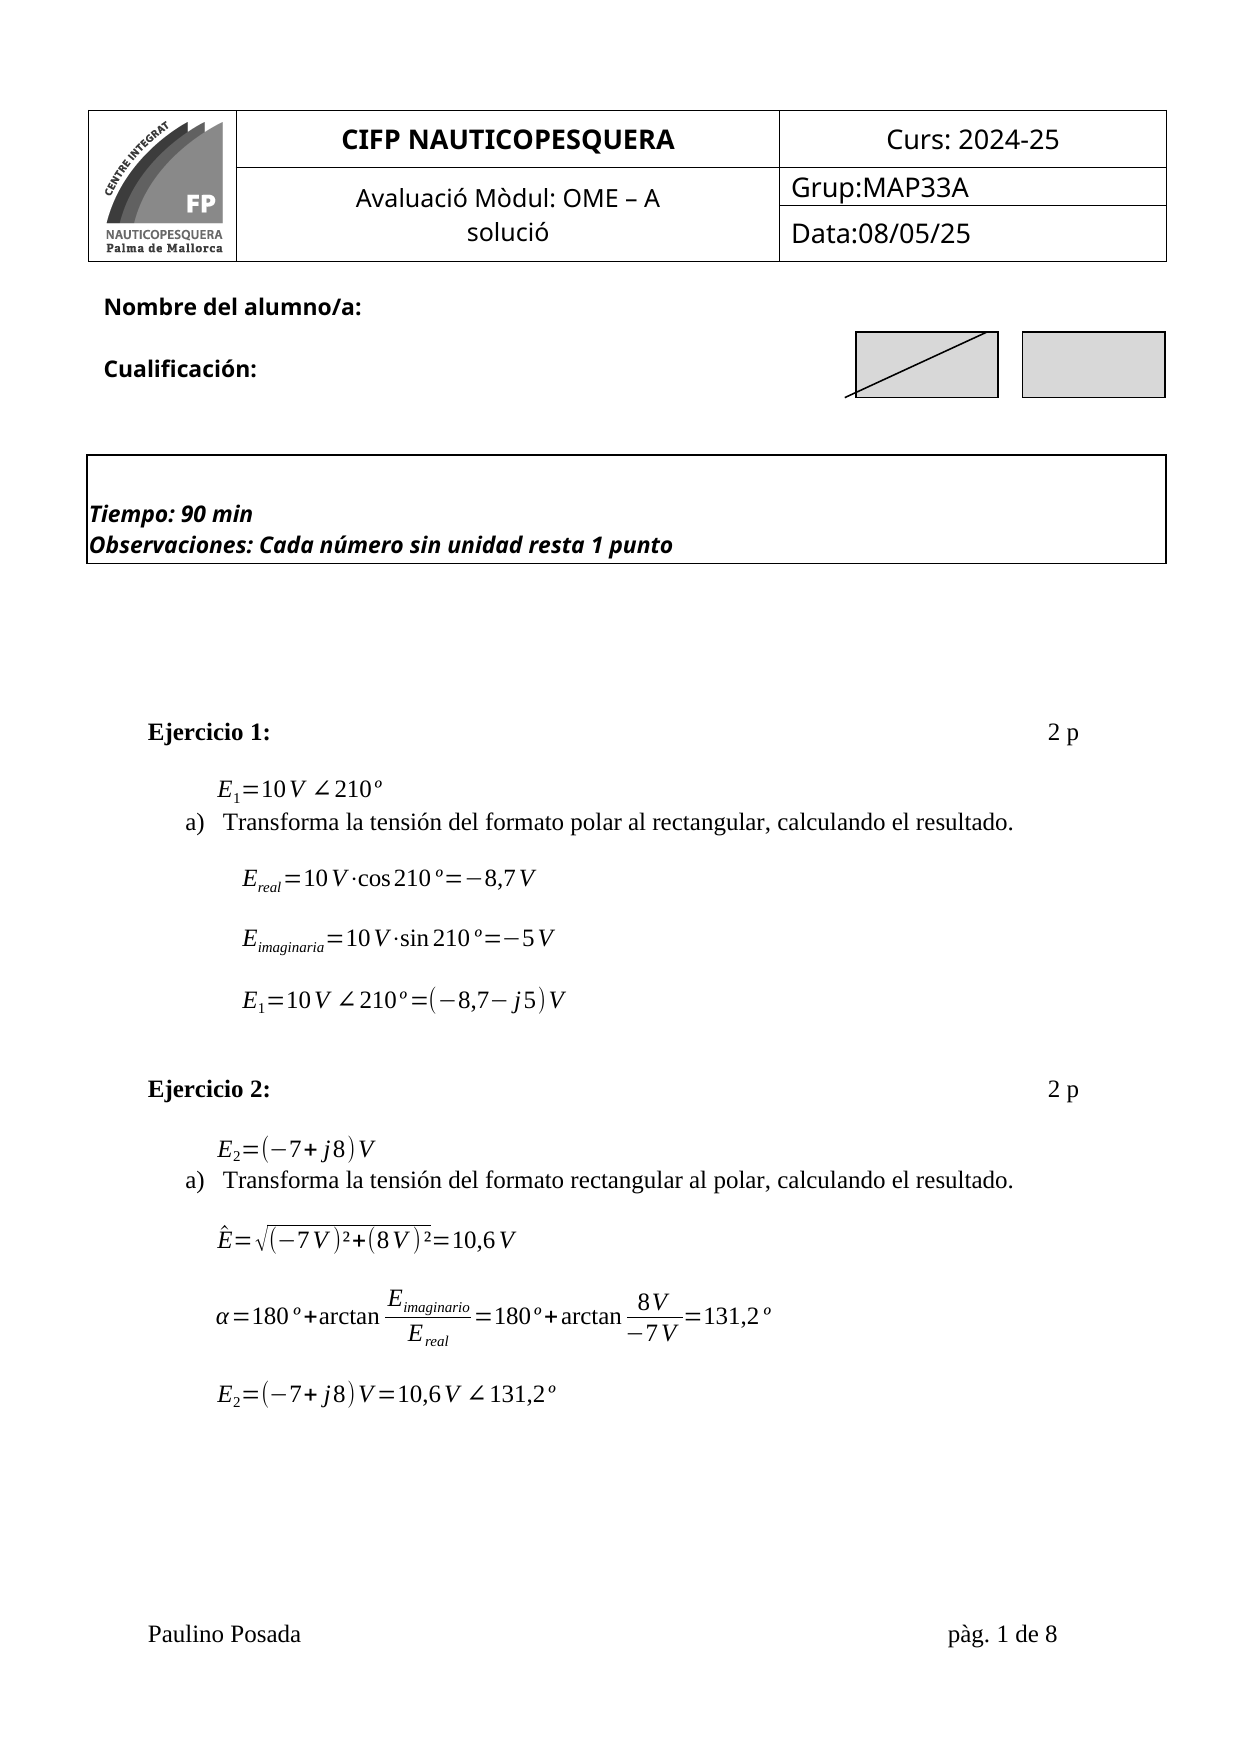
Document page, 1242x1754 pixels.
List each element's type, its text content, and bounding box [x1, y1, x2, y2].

picture [100, 111, 229, 260]
text Observaciones: Cada número sin unidad resta 1 punto [89, 529, 1094, 560]
text Tiempo: 90 min [89, 498, 1094, 529]
list Transforma la tensión del formato polar al rectangular, calculando el resultado. [185, 807, 1094, 836]
text Nombre del alumno/a: [103, 290, 1094, 322]
text [999, 353, 1022, 384]
text Ejercicio 1: 2 p [148, 717, 1094, 745]
text Cualificación: [103, 353, 855, 384]
list Transforma la tensión del formato rectangular al polar, calculando el resultado. [185, 1166, 1094, 1194]
text Ejercicio 2: 2 p [148, 1074, 1094, 1103]
